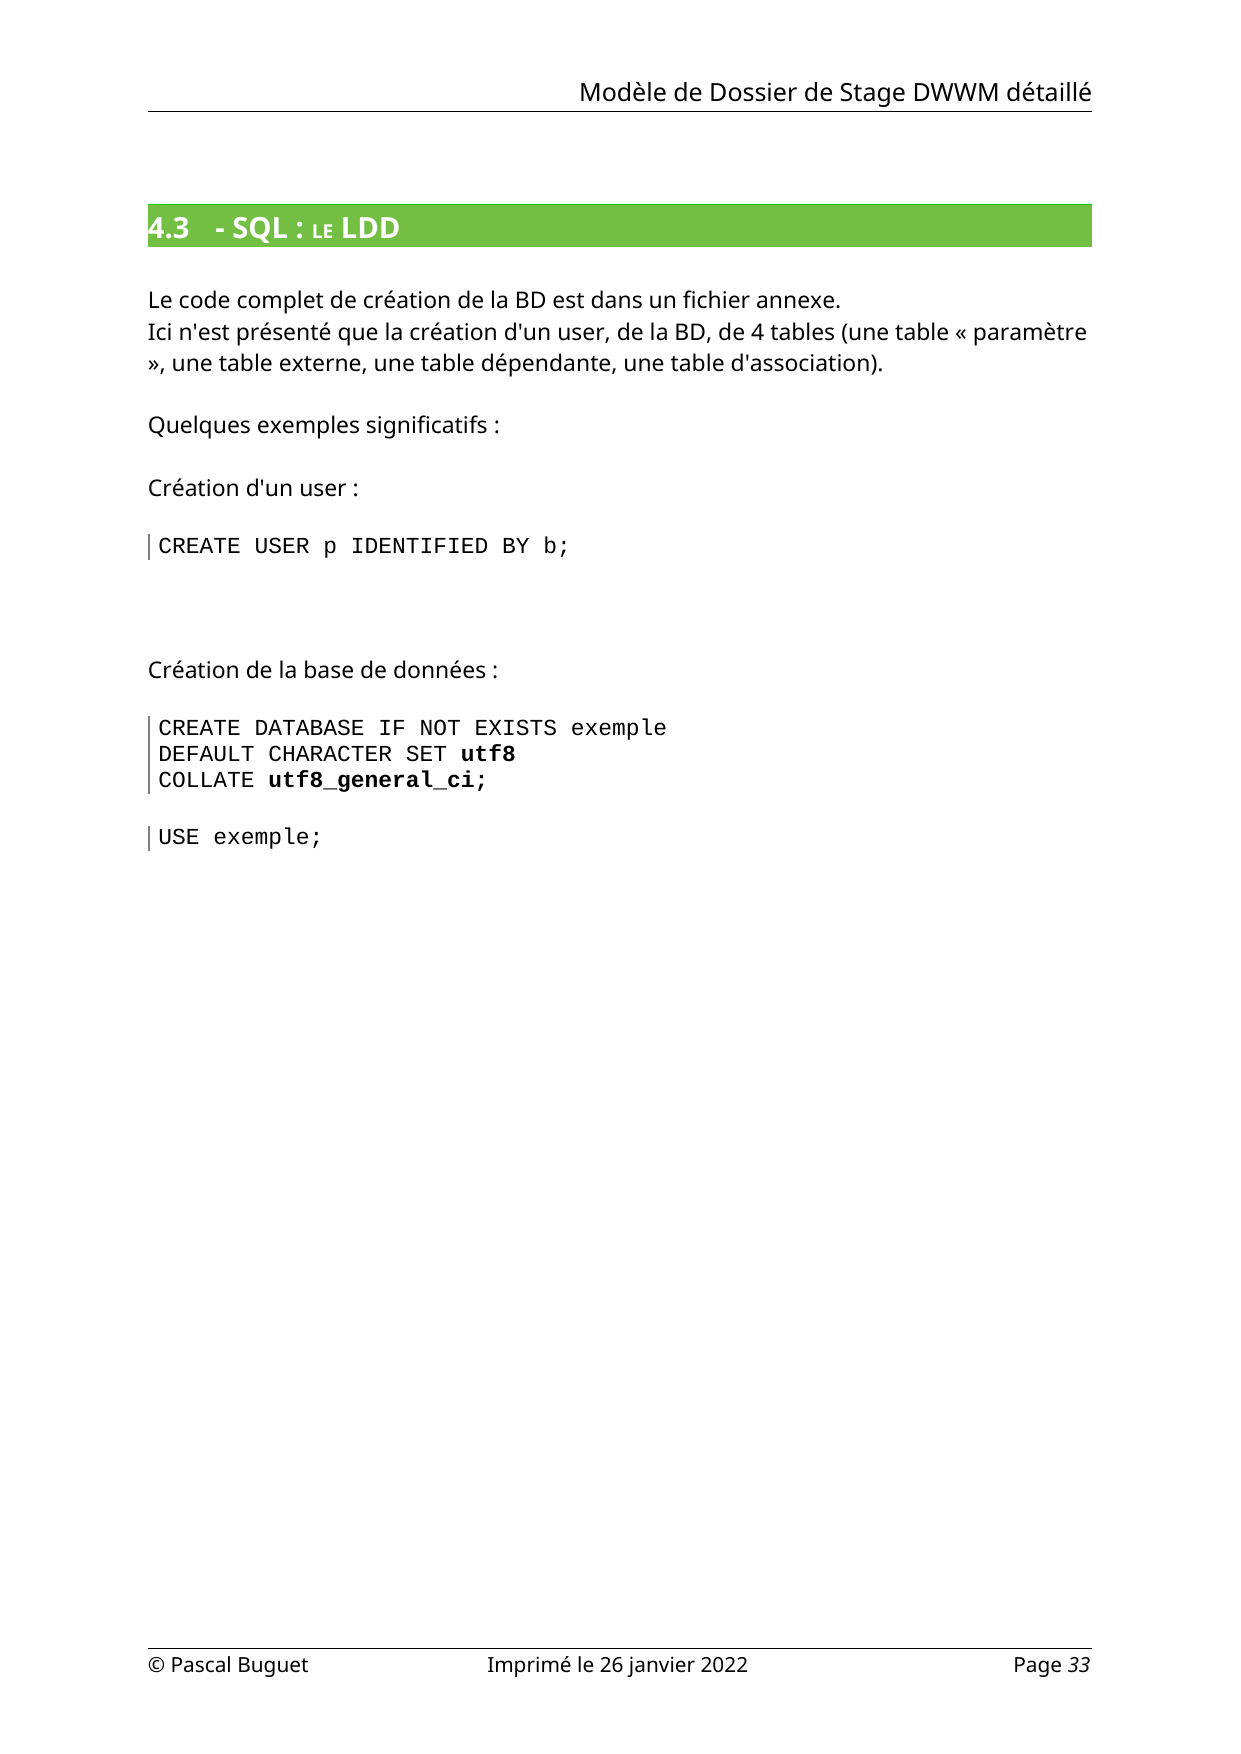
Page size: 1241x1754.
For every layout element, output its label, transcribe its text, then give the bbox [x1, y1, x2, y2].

text CREATE USER p IDENTIFIED BY b; [150, 534, 1092, 560]
text Création d'un user : [148, 472, 1092, 503]
subtitle - SQL : le LDD [148, 205, 1092, 247]
text USE exemple; [150, 826, 1092, 851]
text DEFAULT CHARACTER SET utf8 [150, 742, 1092, 768]
text CREATE DATABASE IF NOT EXISTS exemple [150, 716, 1092, 742]
text Ici n'est présenté que la création d'un user, de la BD, de 4 tables (une table « paramètre », une table externe, une table dépendante, une table d'association). [148, 316, 1092, 378]
text COLLATE utf8_general_ci; [150, 768, 1092, 794]
text Quelques exemples significatifs : [148, 409, 1092, 441]
text Création de la base de données : [148, 654, 1092, 685]
text Le code complet de création de la BD est dans un fichier annexe. [148, 284, 1092, 316]
